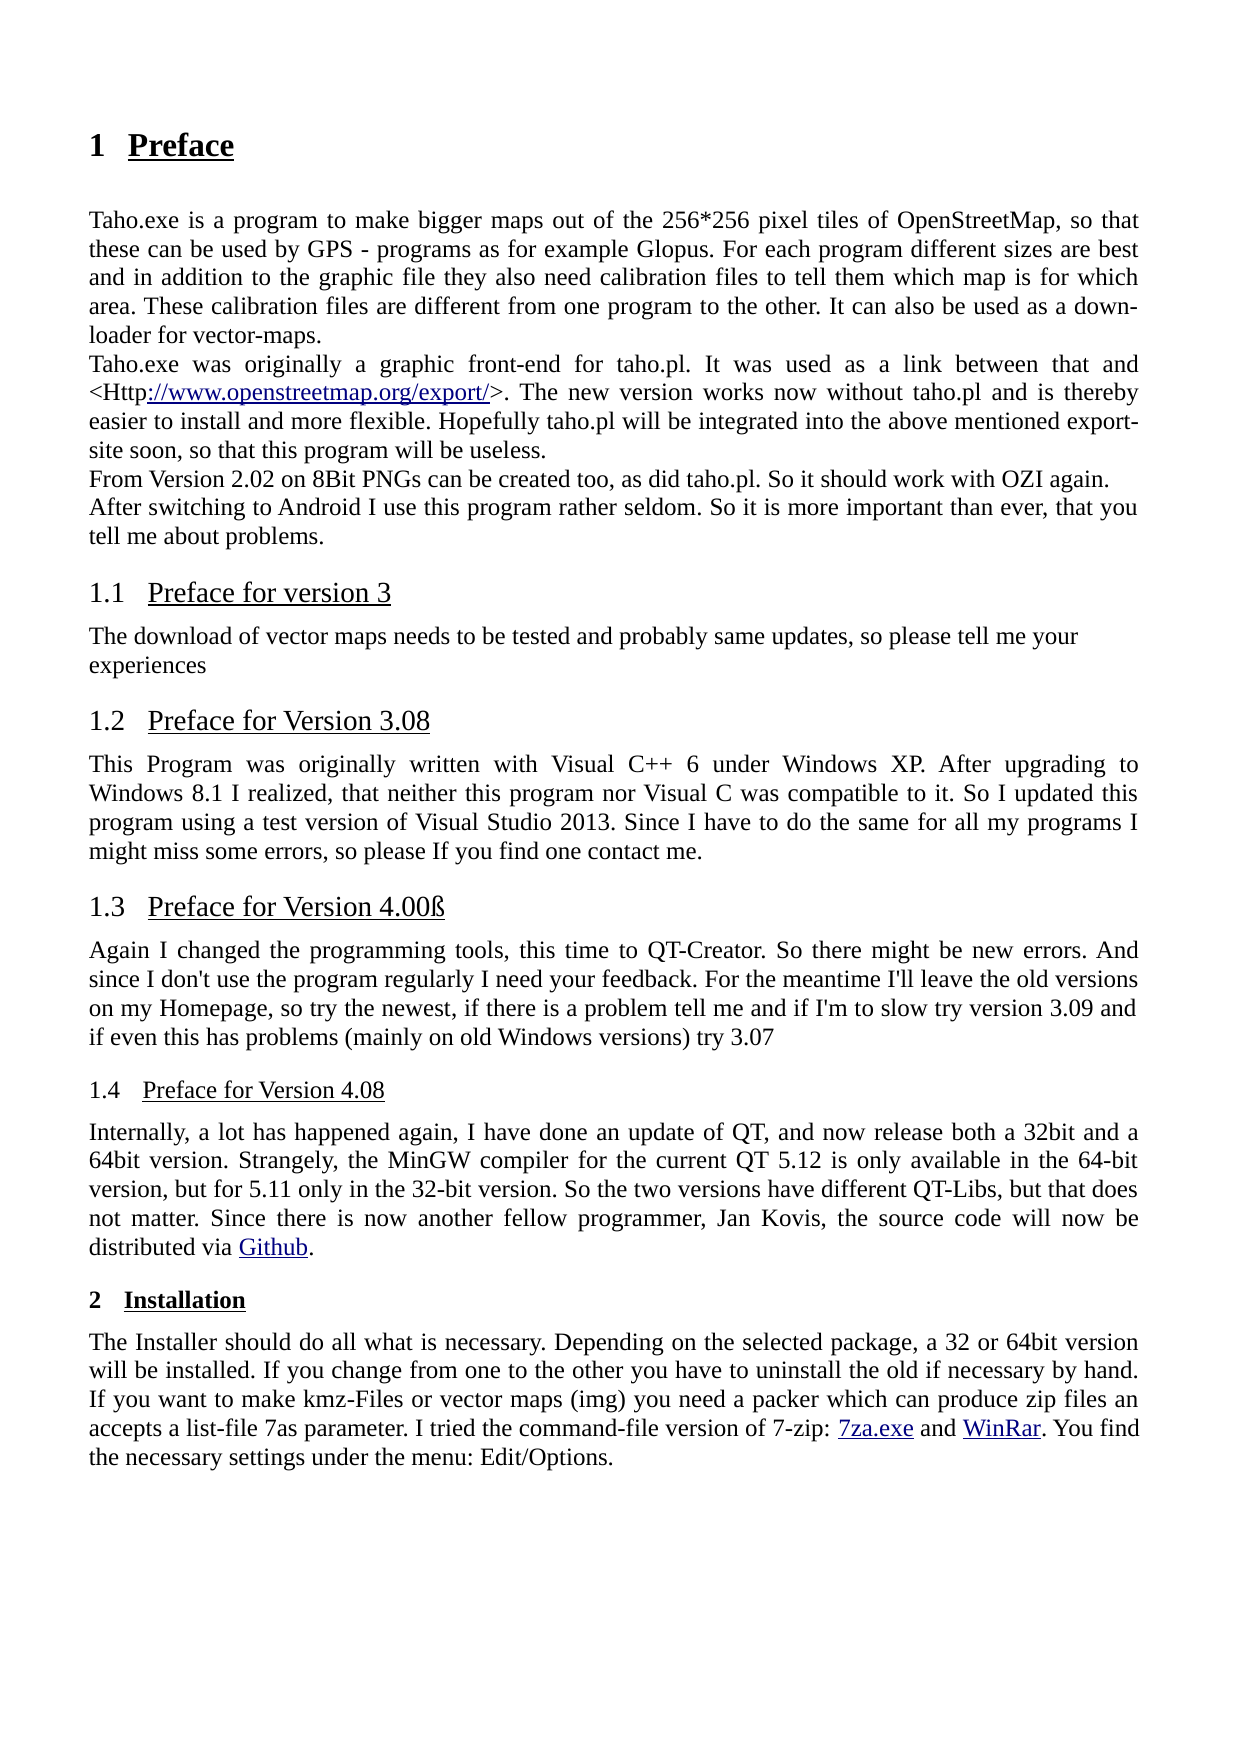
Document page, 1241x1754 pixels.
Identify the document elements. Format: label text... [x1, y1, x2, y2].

subtitle Preface for Version 4.00ß [88, 889, 1140, 923]
subtitle Preface for version 3 [88, 575, 1140, 608]
text The download of vector maps needs to be tested and probably same updates, so please tell me your experiences [88, 621, 1140, 678]
text Internally, a lot has happened again, I have done an update of QT, and now release both a 32bit and a 64bit version. Strangely, the MinGW compiler for the current QT 5.12 is only available in the 64-bit version, but for 5.11 only in the 32-bit version. So the two versions have different QT-Libs, but that does not matter. Since there is now another fellow programmer, Jan Kovis, the source code will now be distributed via Github. [88, 1117, 1140, 1261]
subtitle Preface for Version 3.08 [88, 703, 1140, 737]
text After switching to Android I use this program rather seldom. So it is more important than ever, that you tell me about problems. [88, 492, 1140, 550]
text The Installer should do all what is necessary. Depending on the selected package, a 32 or 64bit version will be installed. If you change from one to the other you have to uninstall the old if necessary by hand. If you want to make kmz-Files or vector maps (img) you need a packer which can produce zip files an accepts a list-file 7as parameter. I tried the command-file version of 7-zip: 7za.exe and WinRar. You find the necessary settings under the menu: Edit/Options. [88, 1327, 1140, 1471]
subtitle Preface [88, 125, 1140, 164]
text Taho.exe is a program to make bigger maps out of the 256*256 pixel tiles of OpenStreetMap, so that these can be used by GPS - programs as for example Glopus. For each program different sizes are best and in addition to the graphic file they also need calibration files to tell them which map is for which area. These calibration files are different from one program to the other. It can also be used as a down-loader for vector-maps. [88, 205, 1140, 349]
text From Version 2.02 on 8Bit PNGs can be created too, as did taho.pl. So it should work with OZI again. [88, 464, 1140, 492]
subtitle Installation [88, 1286, 1140, 1314]
text Again I changed the programming tools, this time to QT-Creator. So there might be new errors. And since I don't use the program regularly I need your feedback. For the meantime I'll leave the old versions on my Homepage, so try the newest, if there is a problem tell me and if I'm to slow try version 3.09 and if even this has problems (mainly on old Windows versions) try 3.07 [88, 936, 1140, 1051]
subtitle Preface for Version 4.08 [88, 1076, 1140, 1104]
text Taho.exe was originally a graphic front-end for taho.pl. It was used as a link between that and <Http://www.openstreetmap.org/export/>. The new version works now without taho.pl and is thereby easier to install and more flexible. Hopefully taho.pl will be integrated into the above mentioned export-site soon, so that this program will be useless. [88, 349, 1140, 464]
text This Program was originally written with Visual C++ 6 under Windows XP. After upgrading to Windows 8.1 I realized, that neither this program nor Visual C was compatible to it. So I updated this program using a test version of Visual Studio 2013. Since I have to do the same for all my programs I might miss some errors, so please If you find one contact me. [88, 749, 1140, 864]
